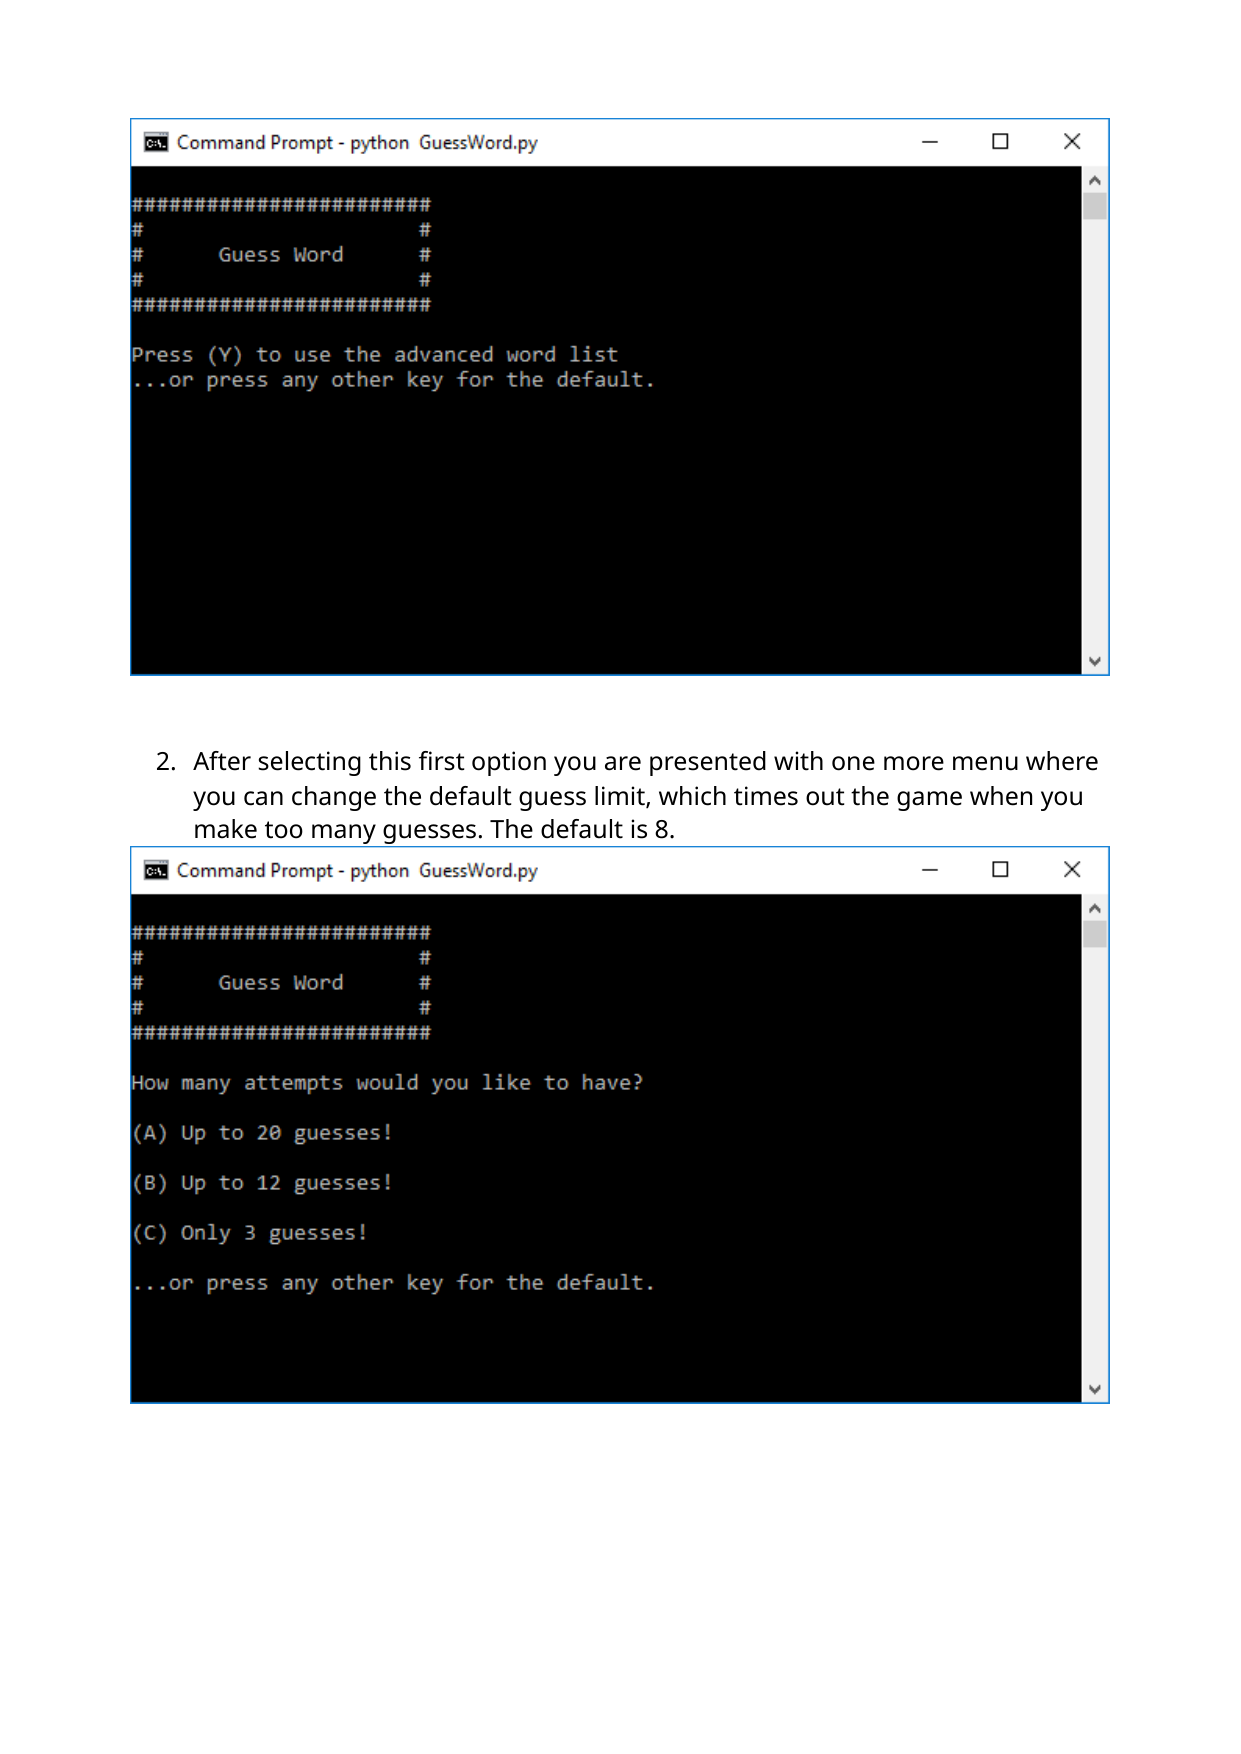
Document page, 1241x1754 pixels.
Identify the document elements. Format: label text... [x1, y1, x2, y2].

picture [130, 846, 1110, 1404]
list After selecting this first option you are presented with one more menu where you can change the default guess limit, which times out the game when you make too many guesses. The default is 8. [156, 744, 1122, 846]
picture [130, 118, 1110, 676]
